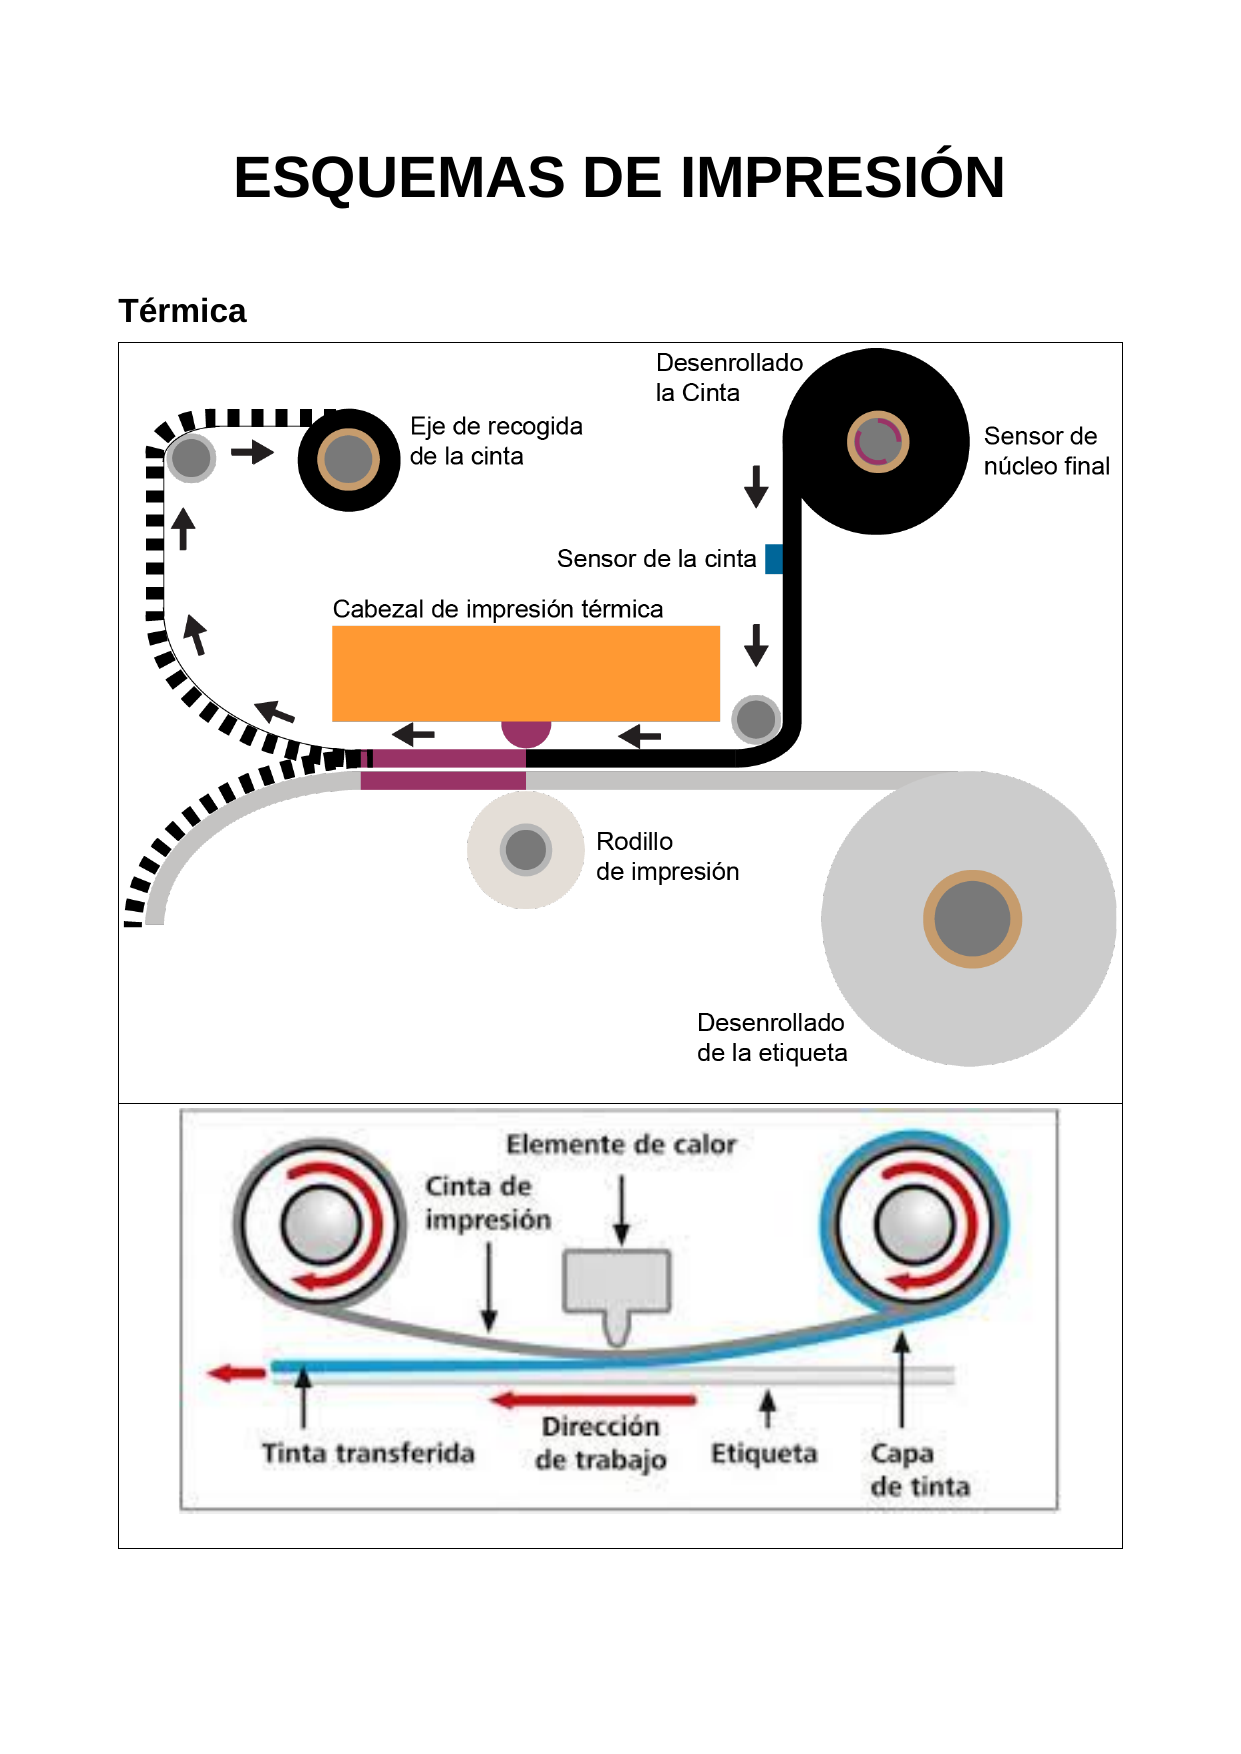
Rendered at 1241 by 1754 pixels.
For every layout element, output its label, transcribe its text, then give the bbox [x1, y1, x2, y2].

picture [123, 348, 1117, 1069]
table_header [119, 343, 1122, 1103]
title ESQUEMAS DE IMPRESIÓN [118, 143, 1122, 210]
subtitle Térmica [118, 291, 1122, 330]
table_cell [119, 1104, 1122, 1548]
picture [178, 1108, 1062, 1514]
